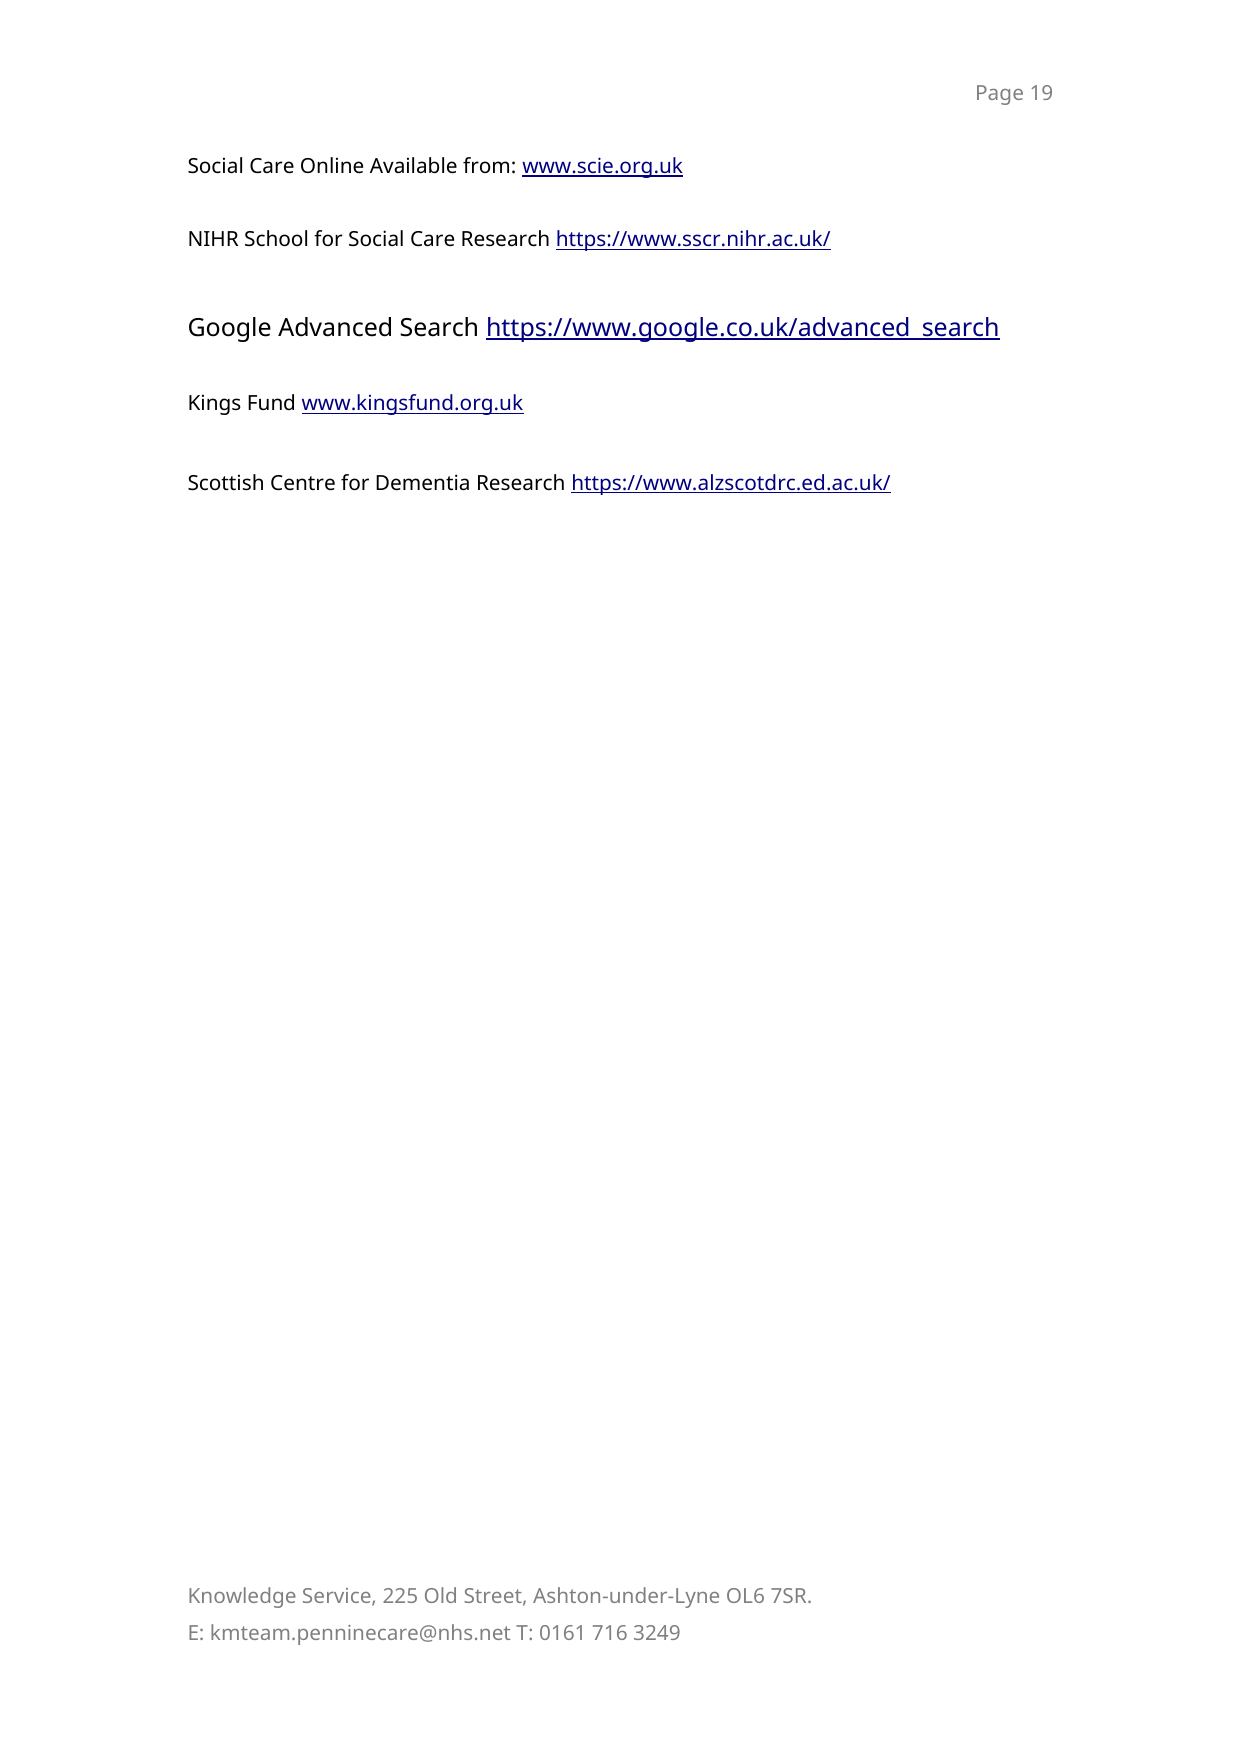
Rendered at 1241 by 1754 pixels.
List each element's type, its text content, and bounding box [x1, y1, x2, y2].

text Social Care Online Available from: www.scie.org.uk [187, 151, 1053, 179]
text NIHR School for Social Care Research https://www.sscr.nihr.ac.uk/ [187, 224, 1053, 253]
text Kings Fund www.kingsfund.org.uk [187, 388, 1053, 417]
text Google Advanced Search https://www.google.co.uk/advanced_search [187, 309, 1053, 343]
text Scottish Centre for Dementia Research https://www.alzscotdrc.ed.ac.uk/ [187, 468, 1053, 496]
